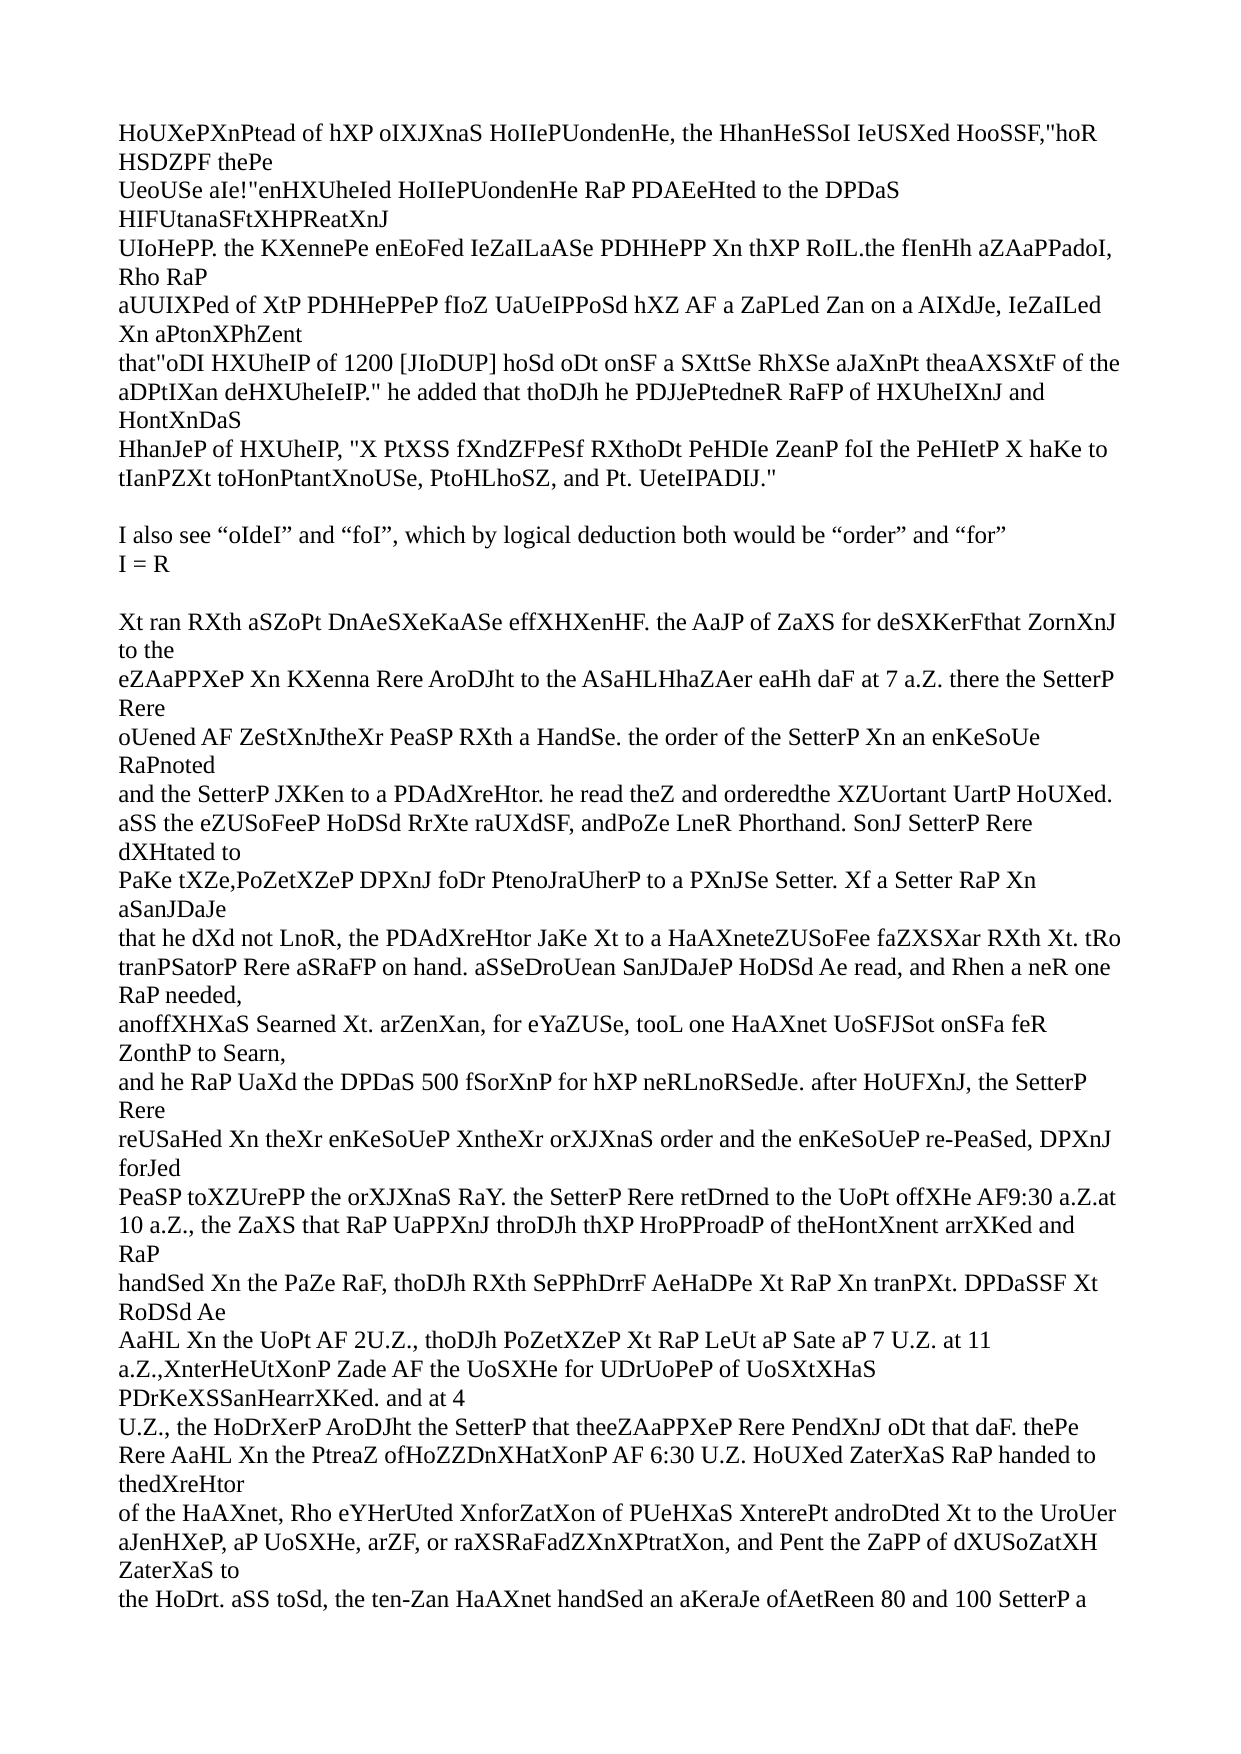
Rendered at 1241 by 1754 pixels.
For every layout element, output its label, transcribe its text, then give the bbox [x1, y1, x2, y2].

text oUened AF ZeStXnJtheXr PeaSP RXth a HandSe. the order of the SetterP Xn an enKeSoUe RaPnoted [118, 722, 1122, 779]
text and the SetterP JXKen to a PDAdXreHtor. he read theZ and orderedthe XZUortant UartP HoUXed. [118, 779, 1122, 808]
text UIoHePP. the KXennePe enEoFed IeZaILaASe PDHHePP Xn thXP RoIL.the fIenHh aZAaPPadoI, Rho RaP [118, 233, 1122, 291]
text PeaSP toXZUrePP the orXJXnaS RaY. the SetterP Rere retDrned to the UoPt offXHe AF9:30 a.Z.at [118, 1182, 1122, 1211]
text anoffXHXaS Searned Xt. arZenXan, for eYaZUSe, tooL one HaAXnet UoSFJSot onSFa feR ZonthP to Searn, [118, 1009, 1122, 1067]
text I also see “oIdeI” and “foI”, which by logical deduction both would be “order” and “for” [118, 521, 1122, 549]
text I = R [118, 549, 1122, 578]
text 10 a.Z., the ZaXS that RaP UaPPXnJ throDJh thXP HroPProadP of theHontXnent arrXKed and RaP [118, 1211, 1122, 1268]
text handSed Xn the PaZe RaF, thoDJh RXth SePPhDrrF AeHaDPe Xt RaP Xn tranPXt. DPDaSSF Xt RoDSd Ae [118, 1268, 1122, 1326]
text U.Z., the HoDrXerP AroDJht the SetterP that theeZAaPPXeP Rere PendXnJ oDt that daF. thePe [118, 1412, 1122, 1441]
text HoUXePXnPtead of hXP oIXJXnaS HoIIePUondenHe, the HhanHeSSoI IeUSXed HooSSF,"hoR HSDZPF thePe [118, 118, 1122, 176]
text PaKe tXZe,PoZetXZeP DPXnJ foDr PtenoJraUherP to a PXnJSe Setter. Xf a Setter RaP Xn aSanJDaJe [118, 866, 1122, 923]
text the HoDrt. aSS toSd, the ten-Zan HaAXnet handSed an aKeraJe ofAetReen 80 and 100 SetterP a [118, 1584, 1122, 1613]
text tranPSatorP Rere aSRaFP on hand. aSSeDroUean SanJDaJeP HoDSd Ae read, and Rhen a neR one RaP needed, [118, 952, 1122, 1009]
text and he RaP UaXd the DPDaS 500 fSorXnP for hXP neRLnoRSedJe. after HoUFXnJ, the SetterP Rere [118, 1067, 1122, 1124]
text reUSaHed Xn theXr enKeSoUeP XntheXr orXJXnaS order and the enKeSoUeP re-PeaSed, DPXnJ forJed [118, 1124, 1122, 1182]
text aDPtIXan deHXUheIeIP." he added that thoDJh he PDJJePtedneR RaFP of HXUheIXnJ and HontXnDaS [118, 377, 1122, 434]
text of the HaAXnet, Rho eYHerUted XnforZatXon of PUeHXaS XnterePt androDted Xt to the UroUer [118, 1498, 1122, 1527]
text eZAaPPXeP Xn KXenna Rere AroDJht to the ASaHLHhaZAer eaHh daF at 7 a.Z. there the SetterP Rere [118, 664, 1122, 722]
text Xt ran RXth aSZoPt DnAeSXeKaASe effXHXenHF. the AaJP of ZaXS for deSXKerFthat ZornXnJ to the [118, 607, 1122, 664]
text that"oDI HXUheIP of 1200 [JIoDUP] hoSd oDt onSF a SXttSe RhXSe aJaXnPt theaAXSXtF of the [118, 348, 1122, 377]
text HhanJeP of HXUheIP, "X PtXSS fXndZFPeSf RXthoDt PeHDIe ZeanP foI the PeHIetP X haKe to [118, 434, 1122, 463]
text aJenHXeP, aP UoSXHe, arZF, or raXSRaFadZXnXPtratXon, and Pent the ZaPP of dXUSoZatXH ZaterXaS to [118, 1527, 1122, 1584]
text that he dXd not LnoR, the PDAdXreHtor JaKe Xt to a HaAXneteZUSoFee faZXSXar RXth Xt. tRo [118, 923, 1122, 952]
text UeoUSe aIe!"enHXUheIed HoIIePUondenHe RaP PDAEeHted to the DPDaS HIFUtanaSFtXHPReatXnJ [118, 176, 1122, 233]
text Rere AaHL Xn the PtreaZ ofHoZZDnXHatXonP AF 6:30 U.Z. HoUXed ZaterXaS RaP handed to thedXreHtor [118, 1441, 1122, 1498]
text AaHL Xn the UoPt AF 2U.Z., thoDJh PoZetXZeP Xt RaP LeUt aP Sate aP 7 U.Z. at 11 [118, 1326, 1122, 1354]
text a.Z.,XnterHeUtXonP Zade AF the UoSXHe for UDrUoPeP of UoSXtXHaS PDrKeXSSanHearrXKed. and at 4 [118, 1354, 1122, 1412]
text aSS the eZUSoFeeP HoDSd RrXte raUXdSF, andPoZe LneR Phorthand. SonJ SetterP Rere dXHtated to [118, 808, 1122, 866]
text aUUIXPed of XtP PDHHePPeP fIoZ UaUeIPPoSd hXZ AF a ZaPLed Zan on a AIXdJe, IeZaILed Xn aPtonXPhZent [118, 291, 1122, 348]
text tIanPZXt toHonPtantXnoUSe, PtoHLhoSZ, and Pt. UeteIPADIJ." [118, 463, 1122, 492]
